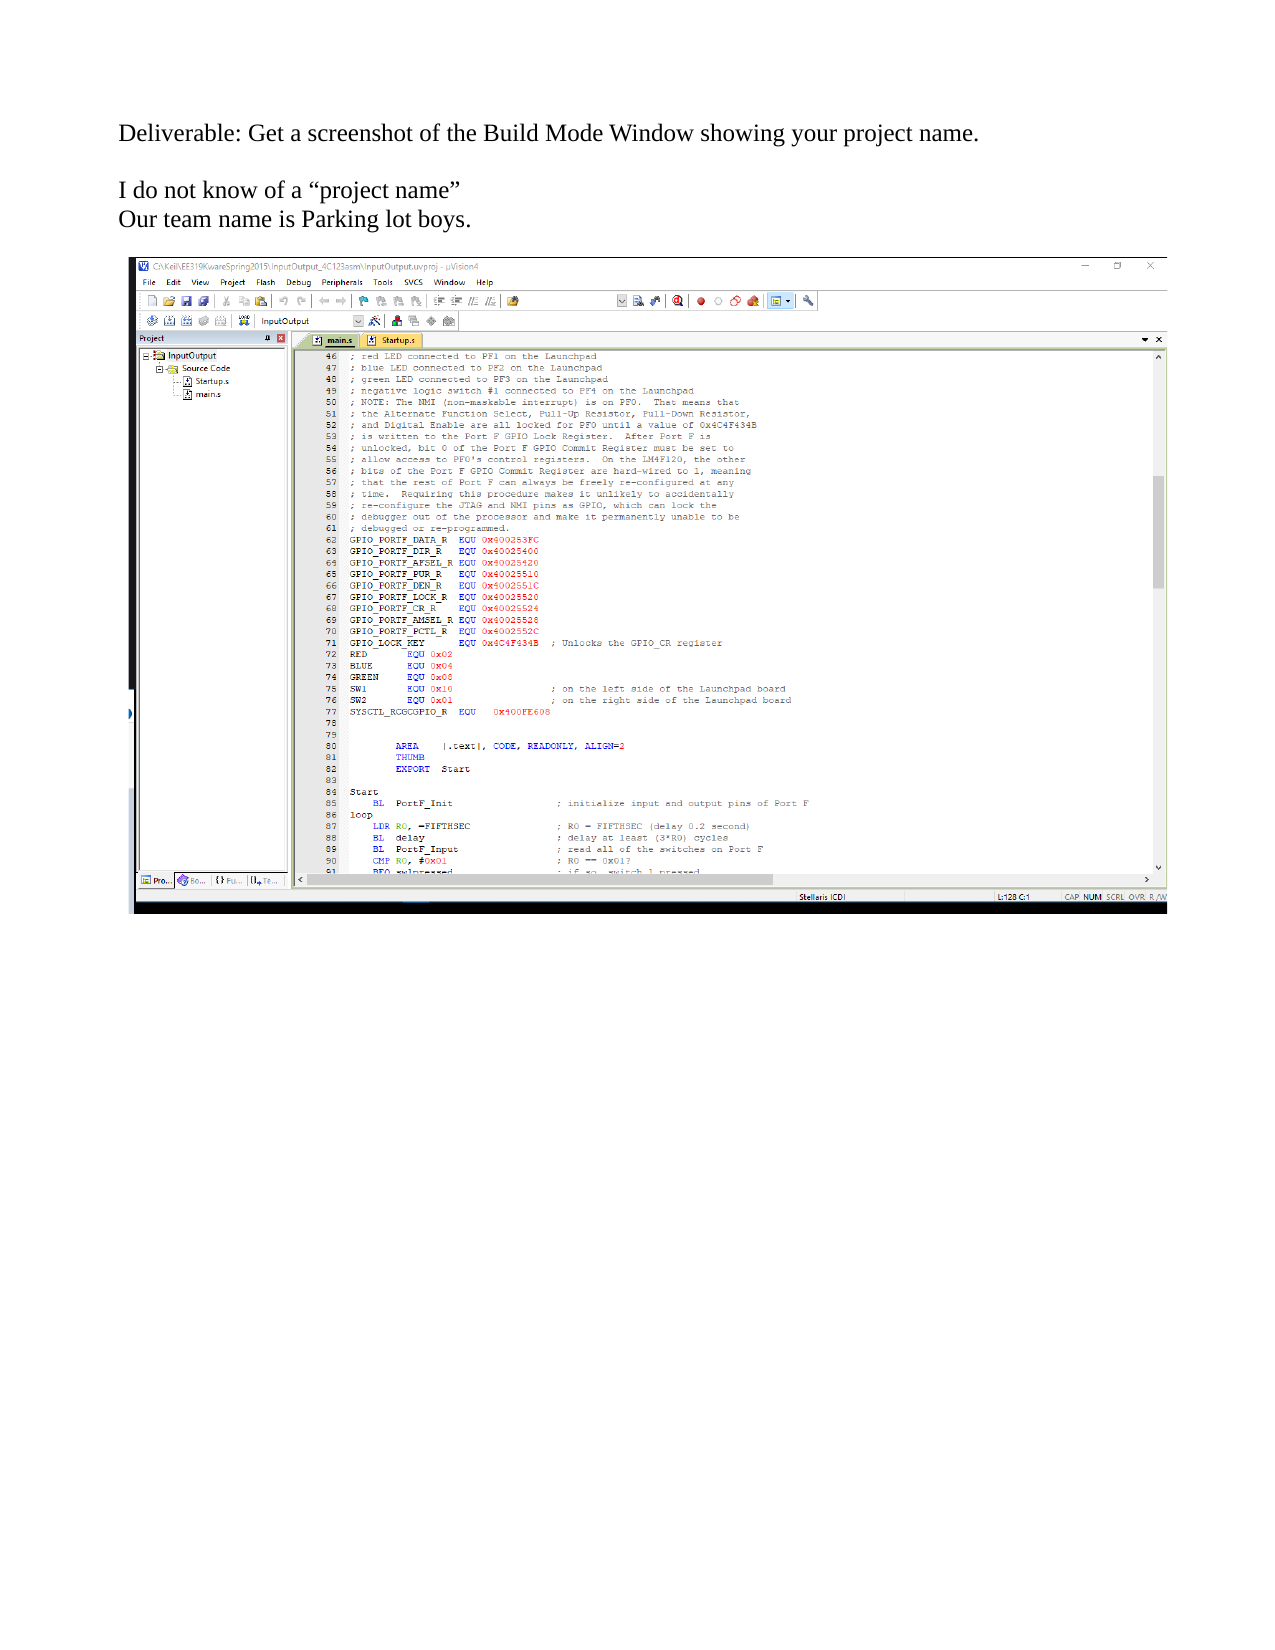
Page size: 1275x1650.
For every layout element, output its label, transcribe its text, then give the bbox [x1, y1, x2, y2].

picture [128, 257, 1168, 914]
text Deliverable: Get a screenshot of the Build Mode Window showing your project name. I do not know of a “project name” Our team name is Parking lot boys. [118, 118, 1157, 942]
